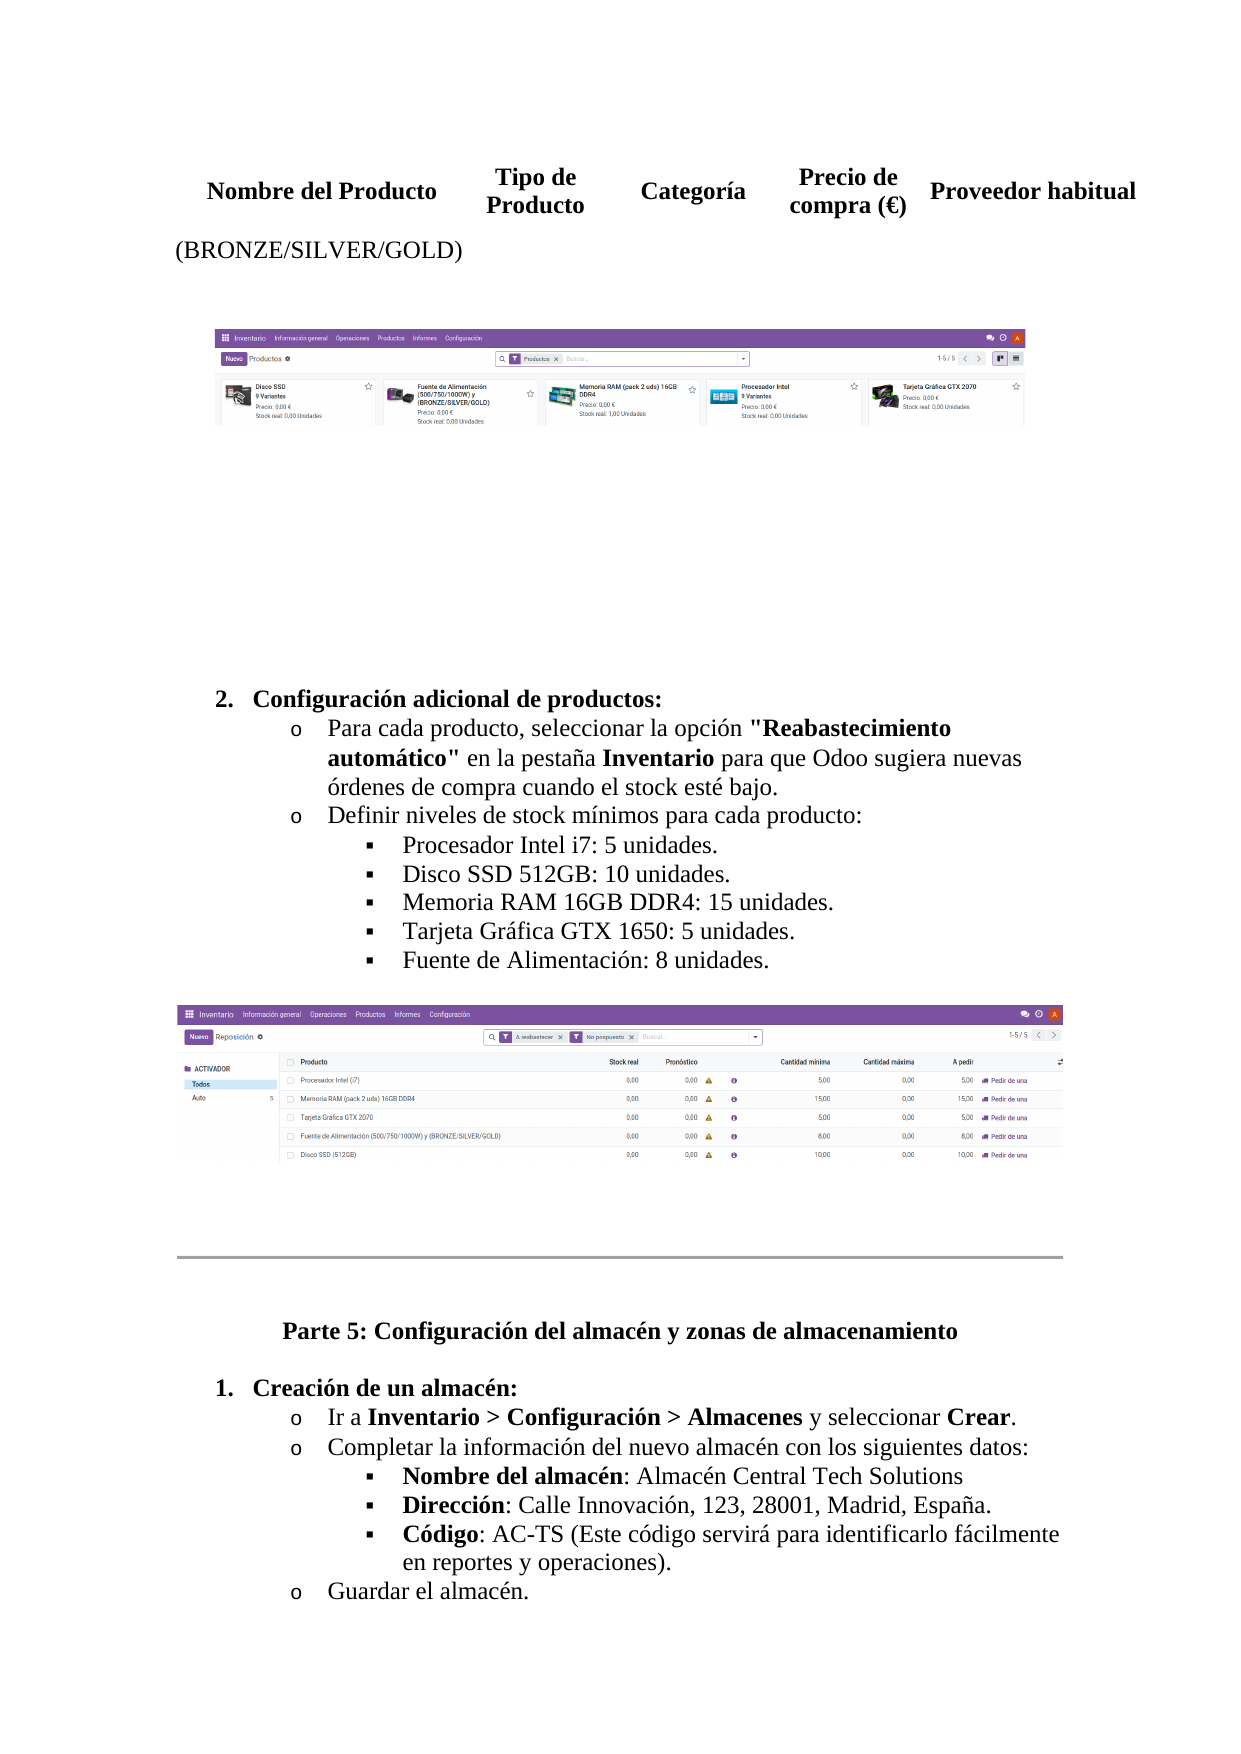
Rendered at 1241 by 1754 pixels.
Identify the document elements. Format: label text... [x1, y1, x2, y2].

table_cell (BRONZE/SILVER/GOLD) [177, 221, 466, 265]
list Para cada producto, seleccionar la opción "Reabastecimiento automático" en la pestaña Inventario para que Odoo sugiera nuevas órdenes de compra cuando el stock esté bajo. [290, 713, 1063, 800]
list Definir niveles de stock mínimos para cada producto: [290, 800, 1063, 830]
table_cell [605, 221, 782, 265]
table_header Proveedor habitual [914, 148, 1152, 221]
list Configuración adicional de productos: [215, 684, 1063, 713]
text Parte 5: Configuración del almacén y zonas de almacenamiento [177, 1316, 1063, 1344]
list Fuente de Alimentación: 8 unidades. [365, 945, 1063, 974]
list Memoria RAM 16GB DDR4: 15 unidades. [365, 887, 1063, 916]
picture [177, 1005, 1063, 1162]
picture [214, 329, 1026, 426]
table_cell [782, 221, 914, 265]
table_header Precio de compra (€) [782, 148, 914, 221]
list Código: AC-TS (Este código servirá para identificarlo fácilmente en reportes y operaciones). [365, 1519, 1063, 1576]
table_header Nombre del Producto [177, 148, 466, 221]
list Ir a Inventario > Configuración > Almacenes y seleccionar Crear. [290, 1402, 1063, 1432]
table_header Categoría [605, 148, 782, 221]
list Guardar el almacén. [290, 1576, 1063, 1606]
list Disco SSD 512GB: 10 unidades. [365, 859, 1063, 887]
table_header Tipo de Producto [466, 148, 604, 221]
list Nombre del almacén: Almacén Central Tech Solutions [365, 1461, 1063, 1490]
table_cell [914, 221, 1152, 265]
list Procesador Intel i7: 5 unidades. [365, 830, 1063, 859]
list Tarjeta Gráfica GTX 1650: 5 unidades. [365, 916, 1063, 945]
list Dirección: Calle Innovación, 123, 28001, Madrid, España. [365, 1490, 1063, 1519]
table_cell [466, 221, 604, 265]
list Creación de un almacén: [215, 1373, 1063, 1402]
list Completar la información del nuevo almacén con los siguientes datos: [290, 1432, 1063, 1461]
